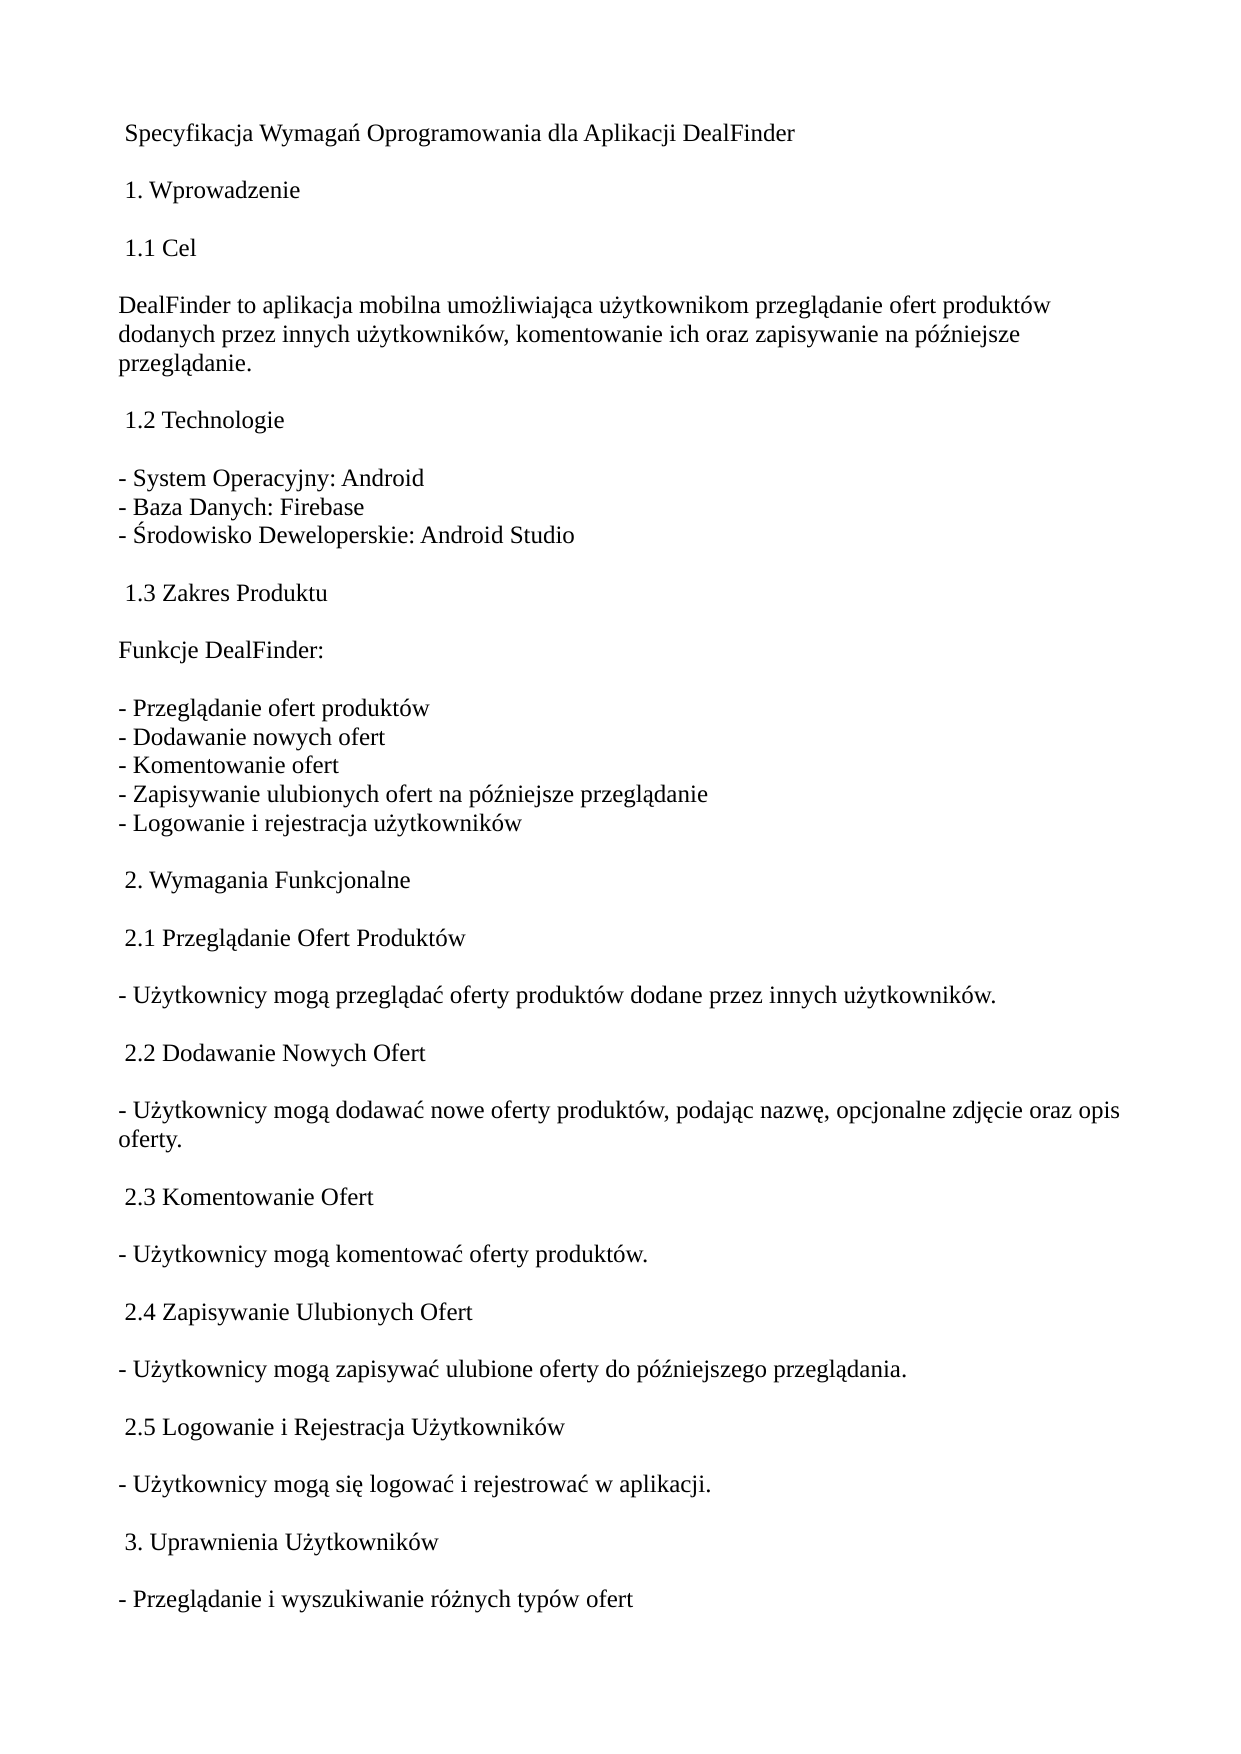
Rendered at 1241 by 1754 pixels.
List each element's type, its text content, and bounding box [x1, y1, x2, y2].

text Specyfikacja Wymagań Oprogramowania dla Aplikacji DealFinder 1. Wprowadzenie 1.1 Cel DealFinder to aplikacja mobilna umożliwiająca użytkownikom przeglądanie ofert produktów dodanych przez innych użytkowników, komentowanie ich oraz zapisywanie na późniejsze przeglądanie. 1.2 Technologie - System Operacyjny: Android - Baza Danych: Firebase - Środowisko Deweloperskie: Android Studio 1.3 Zakres Produktu Funkcje DealFinder: - Przeglądanie ofert produktów - Dodawanie nowych ofert - Komentowanie ofert - Zapisywanie ulubionych ofert na późniejsze przeglądanie - Logowanie i rejestracja użytkowników 2. Wymagania Funkcjonalne 2.1 Przeglądanie Ofert Produktów - Użytkownicy mogą przeglądać oferty produktów dodane przez innych użytkowników. 2.2 Dodawanie Nowych Ofert - Użytkownicy mogą dodawać nowe oferty produktów, podając nazwę, opcjonalne zdjęcie oraz opis oferty. 2.3 Komentowanie Ofert - Użytkownicy mogą komentować oferty produktów. 2.4 Zapisywanie Ulubionych Ofert - Użytkownicy mogą zapisywać ulubione oferty do późniejszego przeglądania. 2.5 Logowanie i Rejestracja Użytkowników - Użytkownicy mogą się logować i rejestrować w aplikacji. 3. Uprawnienia Użytkowników - Przeglądanie i wyszukiwanie różnych typów ofert [118, 118, 1122, 1613]
